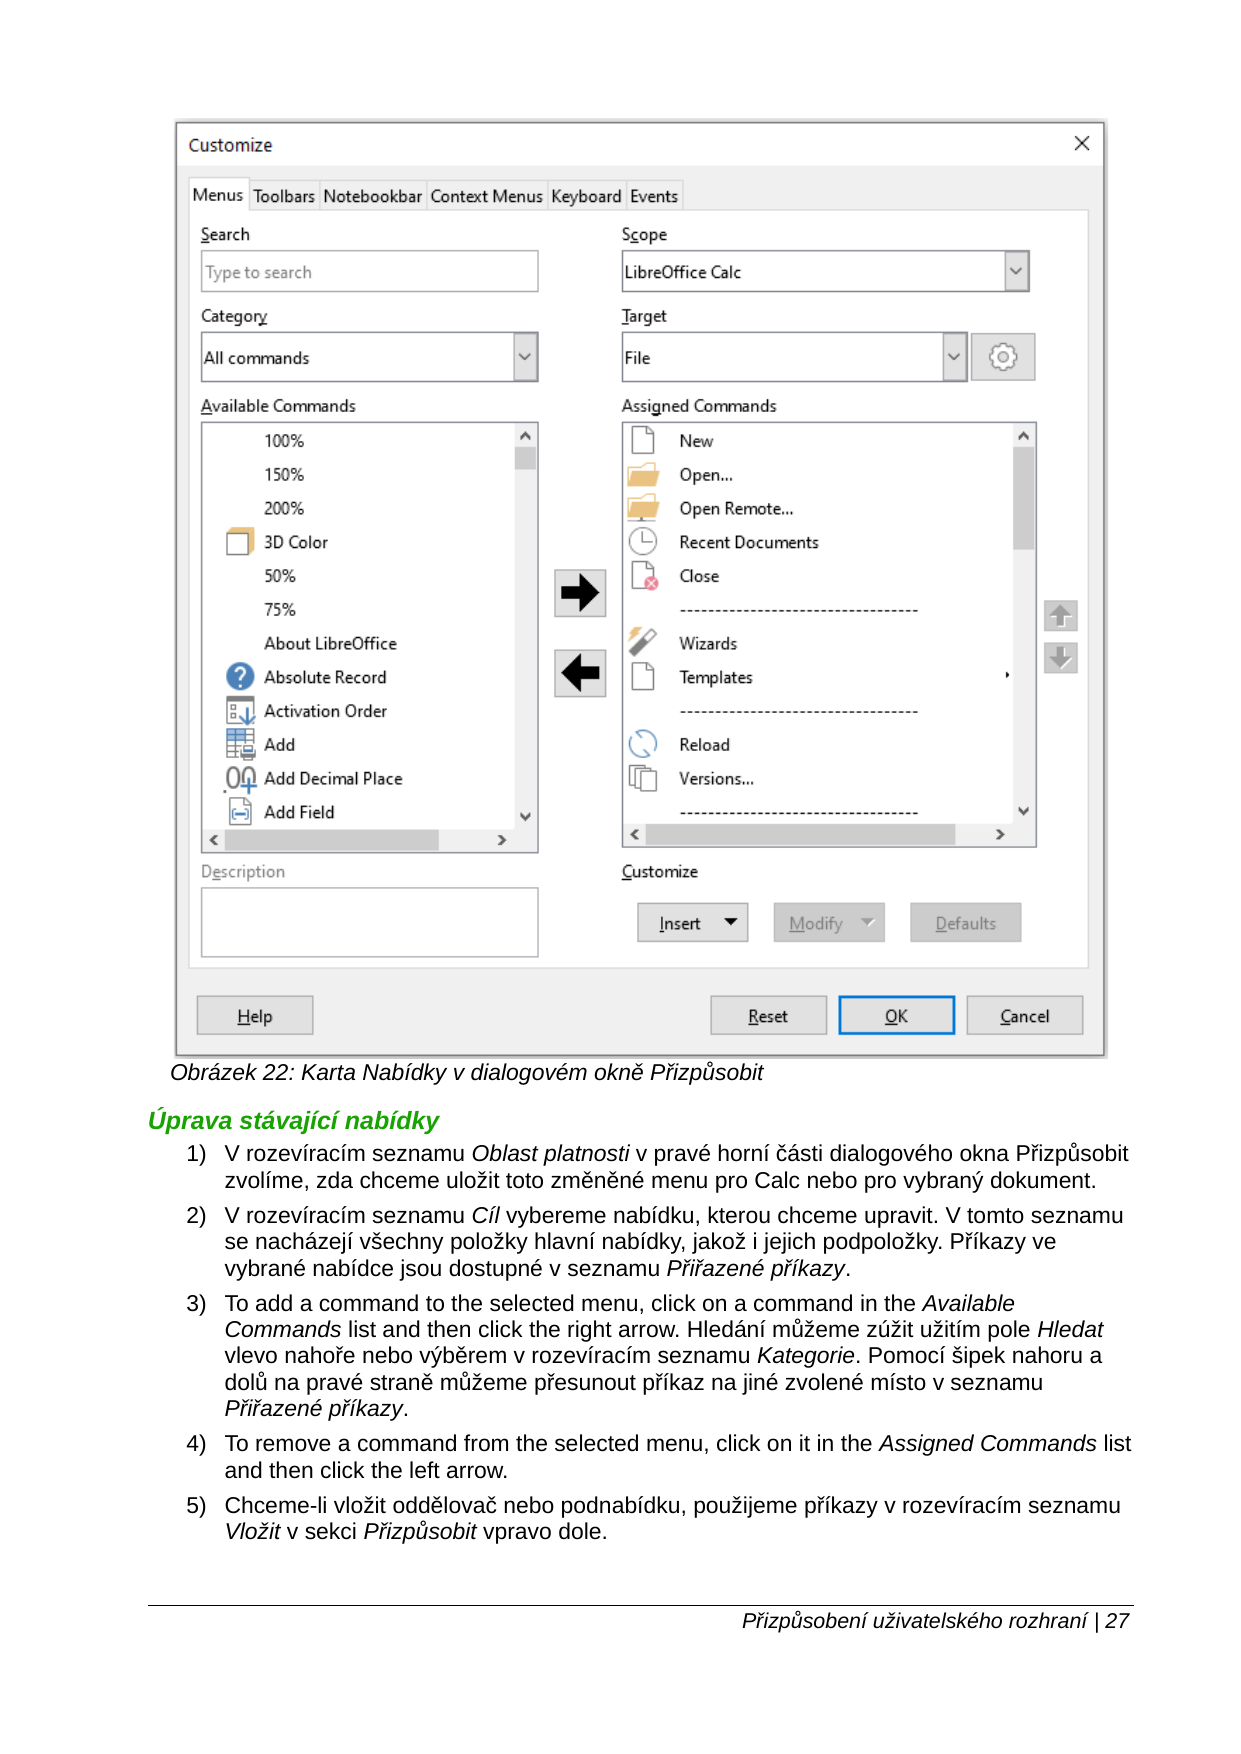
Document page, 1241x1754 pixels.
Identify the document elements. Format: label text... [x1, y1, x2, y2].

list Chceme-li vložit oddělovač nebo podnabídku, použijeme příkazy v rozevíracím seznamu Vložit v sekci Přizpůsobit vpravo dole. [207, 1492, 1134, 1545]
picture [173, 118, 1109, 1059]
list V rozevíracím seznamu Cíl vybereme nabídku, kterou chceme upravit. V tomto seznamu se nacházejí všechny položky hlavní nabídky, jakož i jejich podpoložky. Příkazy ve vybrané nabídce jsou dostupné v seznamu Přiřazené příkazy. [207, 1202, 1134, 1281]
subtitle Úprava stávající nabídky [148, 1106, 1134, 1134]
text Obrázek 22: Karta Nabídky v dialogovém okně Přizpůsobit [170, 118, 1112, 1085]
list V rozevíracím seznamu Oblast platnosti v pravé horní části dialogového okna Přizpůsobit zvolíme, zda chceme uložit toto změněné menu pro Calc nebo pro vybraný dokument. [207, 1140, 1134, 1193]
list To add a command to the selected menu, click on a command in the Available Commands list and then click the right arrow. Hledání můžeme zúžit užitím pole Hledat vlevo nahoře nebo výběrem v rozevíracím seznamu Kategorie. Pomocí šipek nahoru a dolů na pravé straně můžeme přesunout příkaz na jiné zvolené místo v seznamu Přiřazené příkazy. [207, 1290, 1134, 1422]
list To remove a command from the selected menu, click on it in the Assigned Commands list and then click the left arrow. [207, 1430, 1134, 1483]
